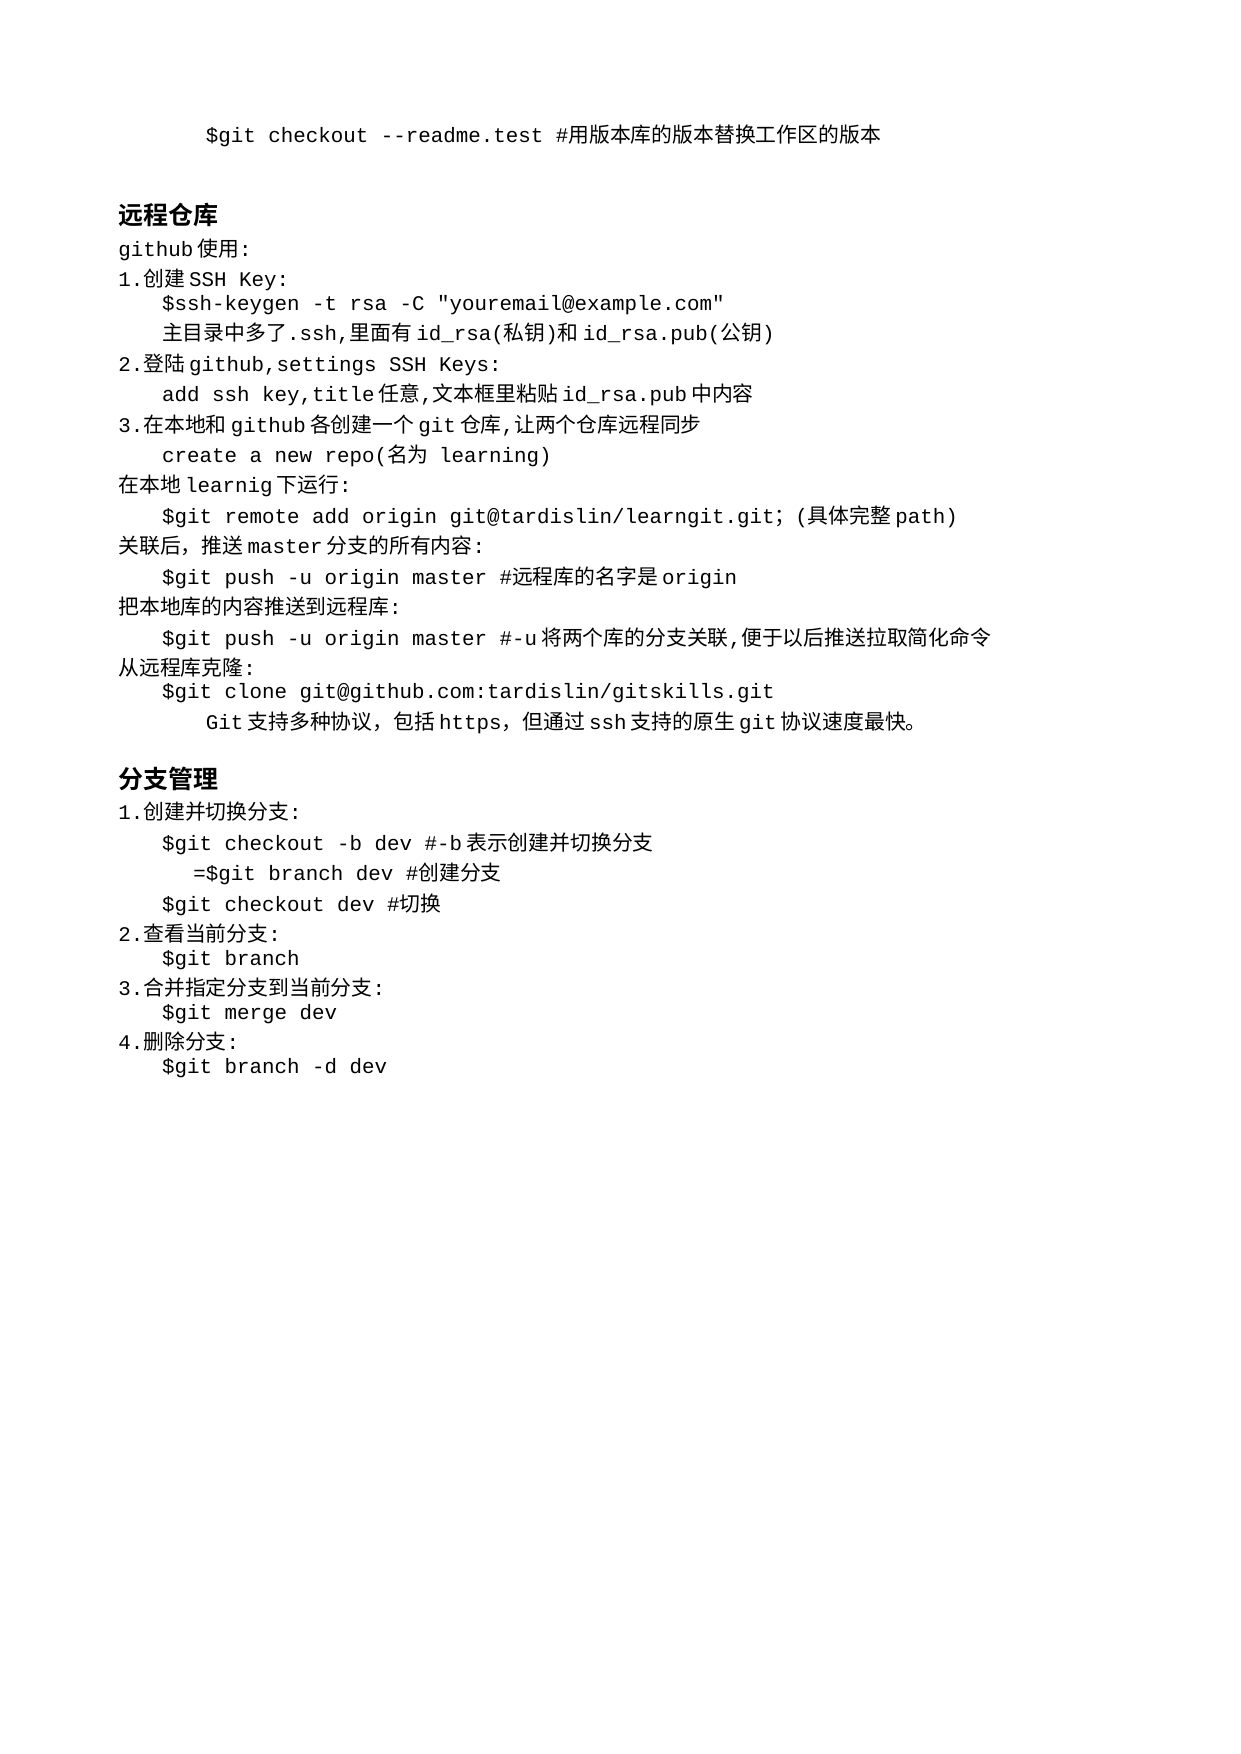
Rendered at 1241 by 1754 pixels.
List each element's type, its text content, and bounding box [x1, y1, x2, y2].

text $git remote add origin git@tardislin/learngit.git；(具体完整path) [118, 499, 1122, 529]
text Git支持多种协议，包括https，但通过ssh支持的原生git协议速度最快。 [118, 705, 1122, 736]
text $git branch [118, 948, 1122, 971]
text 4.删除分支: [118, 1025, 1122, 1056]
text $git push -u origin master #远程库的名字是origin [118, 560, 1122, 590]
text $ssh-keygen -t rsa -C "youremail@example.com" [118, 293, 1122, 317]
text 主目录中多了.ssh,里面有id_rsa(私钥)和id_rsa.pub(公钥) [118, 317, 1122, 347]
text $git merge dev [118, 1002, 1122, 1025]
text 3.在本地和github各创建一个git仓库,让两个仓库远程同步 [118, 408, 1122, 438]
text 在本地learnig下运行: [118, 469, 1122, 499]
text 2.查看当前分支: [118, 917, 1122, 948]
text =$git branch dev #创建分支 [118, 856, 1122, 887]
text 1.创建SSH Key: [118, 262, 1122, 293]
text $git push -u origin master #-u将两个库的分支关联,便于以后推送拉取简化命令 [118, 621, 1122, 651]
text $git clone git@github.com:tardislin/gitskills.git [118, 682, 1122, 705]
text github使用: [118, 232, 1122, 262]
text 远程仓库 [118, 196, 1122, 232]
text 把本地库的内容推送到远程库: [118, 590, 1122, 621]
text $git checkout --readme.test #用版本库的版本替换工作区的版本 [118, 118, 1122, 148]
text create a new repo(名为 learning) [118, 438, 1122, 469]
text $git checkout -b dev #-b表示创建并切换分支 [118, 826, 1122, 856]
text 1.创建并切换分支: [118, 796, 1122, 826]
text 分支管理 [118, 759, 1122, 796]
text 关联后，推送master分支的所有内容: [118, 529, 1122, 560]
text $git checkout dev #切换 [118, 887, 1122, 917]
text $git branch -d dev [118, 1056, 1122, 1079]
text 2.登陆github,settings SSH Keys: [118, 347, 1122, 377]
text add ssh key,title任意,文本框里粘贴id_rsa.pub中内容 [118, 377, 1122, 408]
text 3.合并指定分支到当前分支: [118, 971, 1122, 1002]
text 从远程库克隆: [118, 651, 1122, 682]
